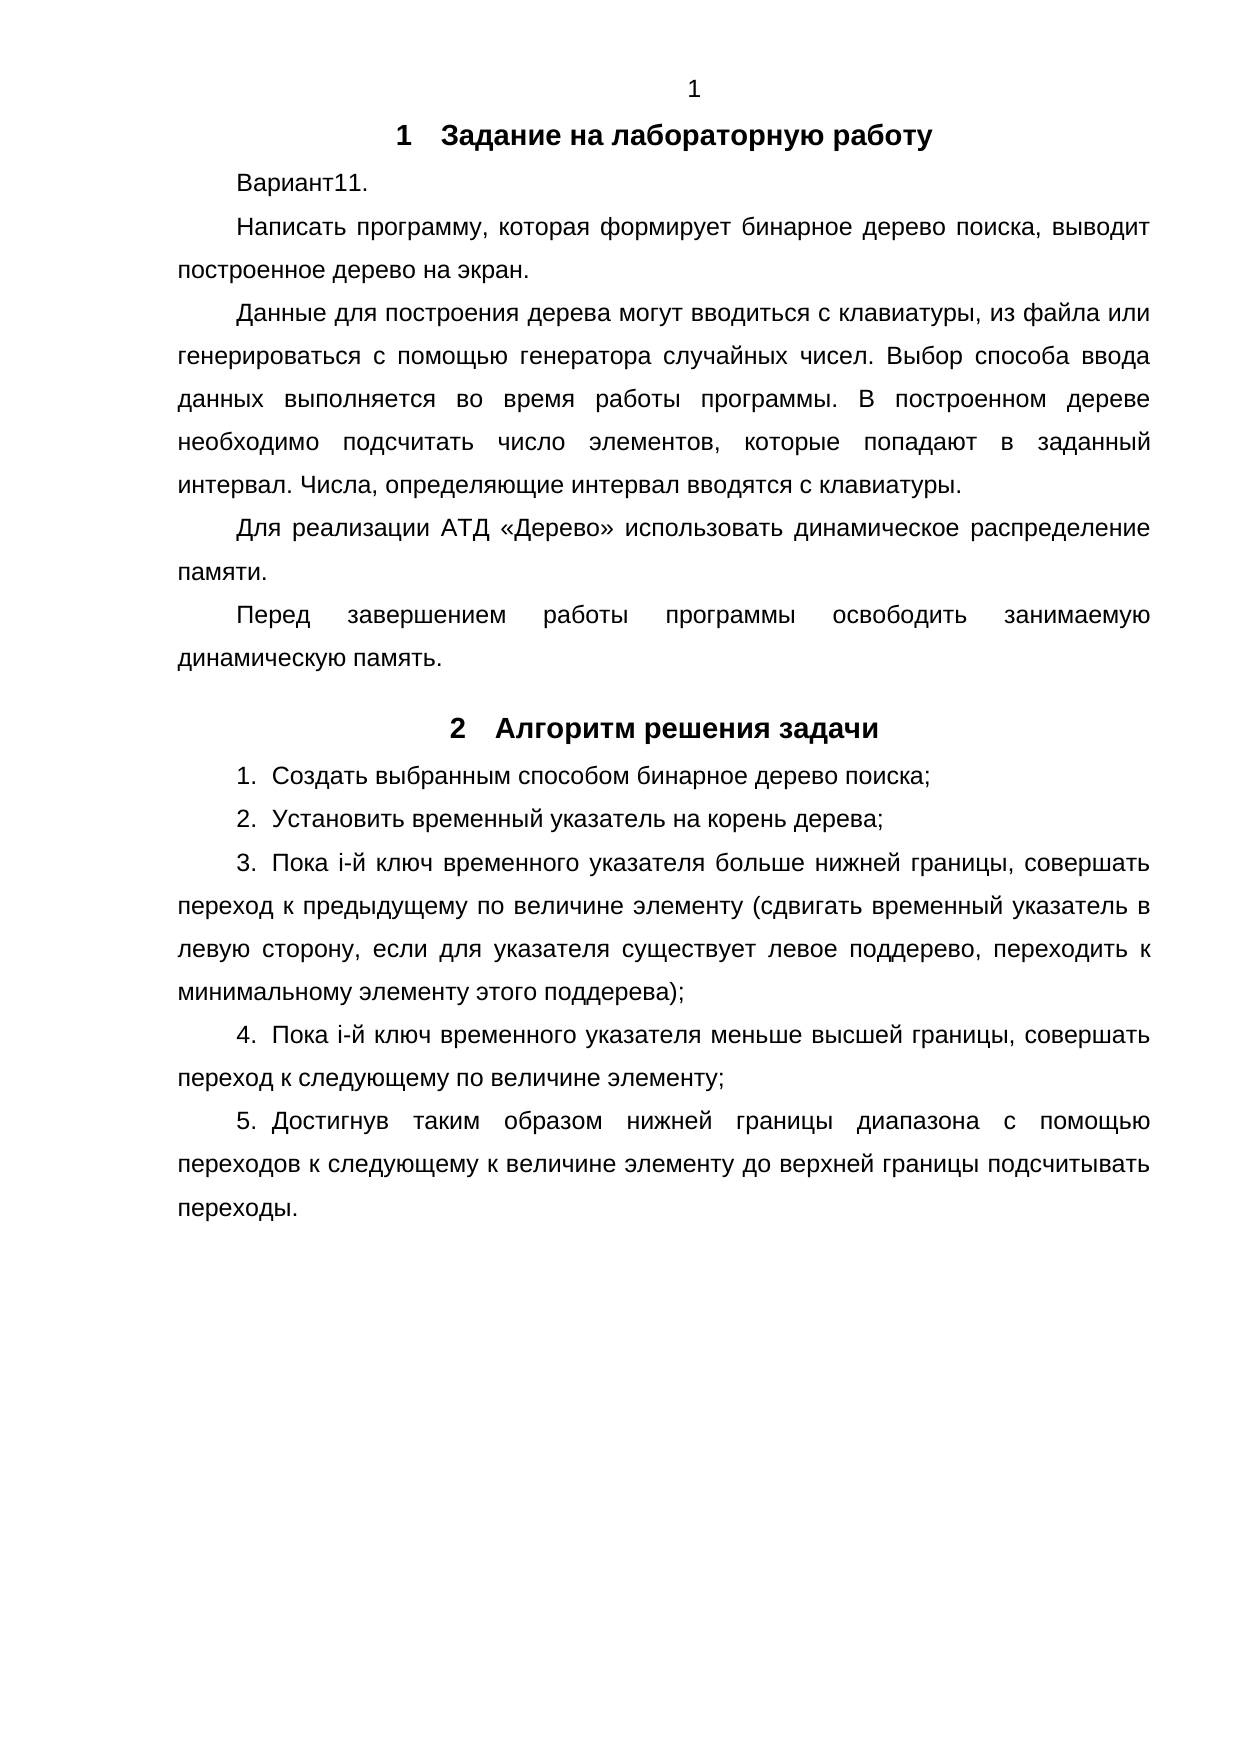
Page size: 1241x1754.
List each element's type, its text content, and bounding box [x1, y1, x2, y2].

list Пока i-й ключ временного указателя меньше высшей границы, совершать переход к следующему по величине элементу; [177, 1020, 1152, 1092]
subtitle Алгоритм решения задачи [177, 711, 1152, 744]
text Данные для построения дерева могут вводиться с клавиатуры, из файла или генерироваться с помощью генератора случайных чисел. Выбор способа ввода данных выполняется во время работы программы. В построенном дереве необходимо подсчитать число элементов, которые попадают в заданный интервал. Числа, определяющие интервал вводятся с клавиатуры. [177, 298, 1152, 499]
list Пока i-й ключ временного указателя больше нижней границы, совершать переход к предыдущему по величине элементу (сдвигать временный указатель в левую сторону, если для указателя существует левое поддерево, переходить к минимальному элементу этого поддерева); [177, 847, 1152, 1006]
text Написать программу, которая формирует бинарное дерево поиска, выводит построенное дерево на экран. [177, 212, 1152, 283]
list Создать выбранным способом бинарное дерево поиска; [177, 761, 1152, 790]
text Для реализации АТД «Дерево» использовать динамическое распределение памяти. [177, 513, 1152, 585]
subtitle Задание на лабораторную работу [177, 118, 1152, 152]
list Установить временный указатель на корень дерева; [177, 804, 1152, 833]
list Достигнув таким образом нижней границы диапазона с помощью переходов к следующему к величине элементу до верхней границы подсчитывать переходы. [177, 1106, 1152, 1221]
text Перед завершением работы программы освободить занимаемую динамическую память. [177, 600, 1152, 672]
text Вариант11. [177, 168, 1152, 197]
